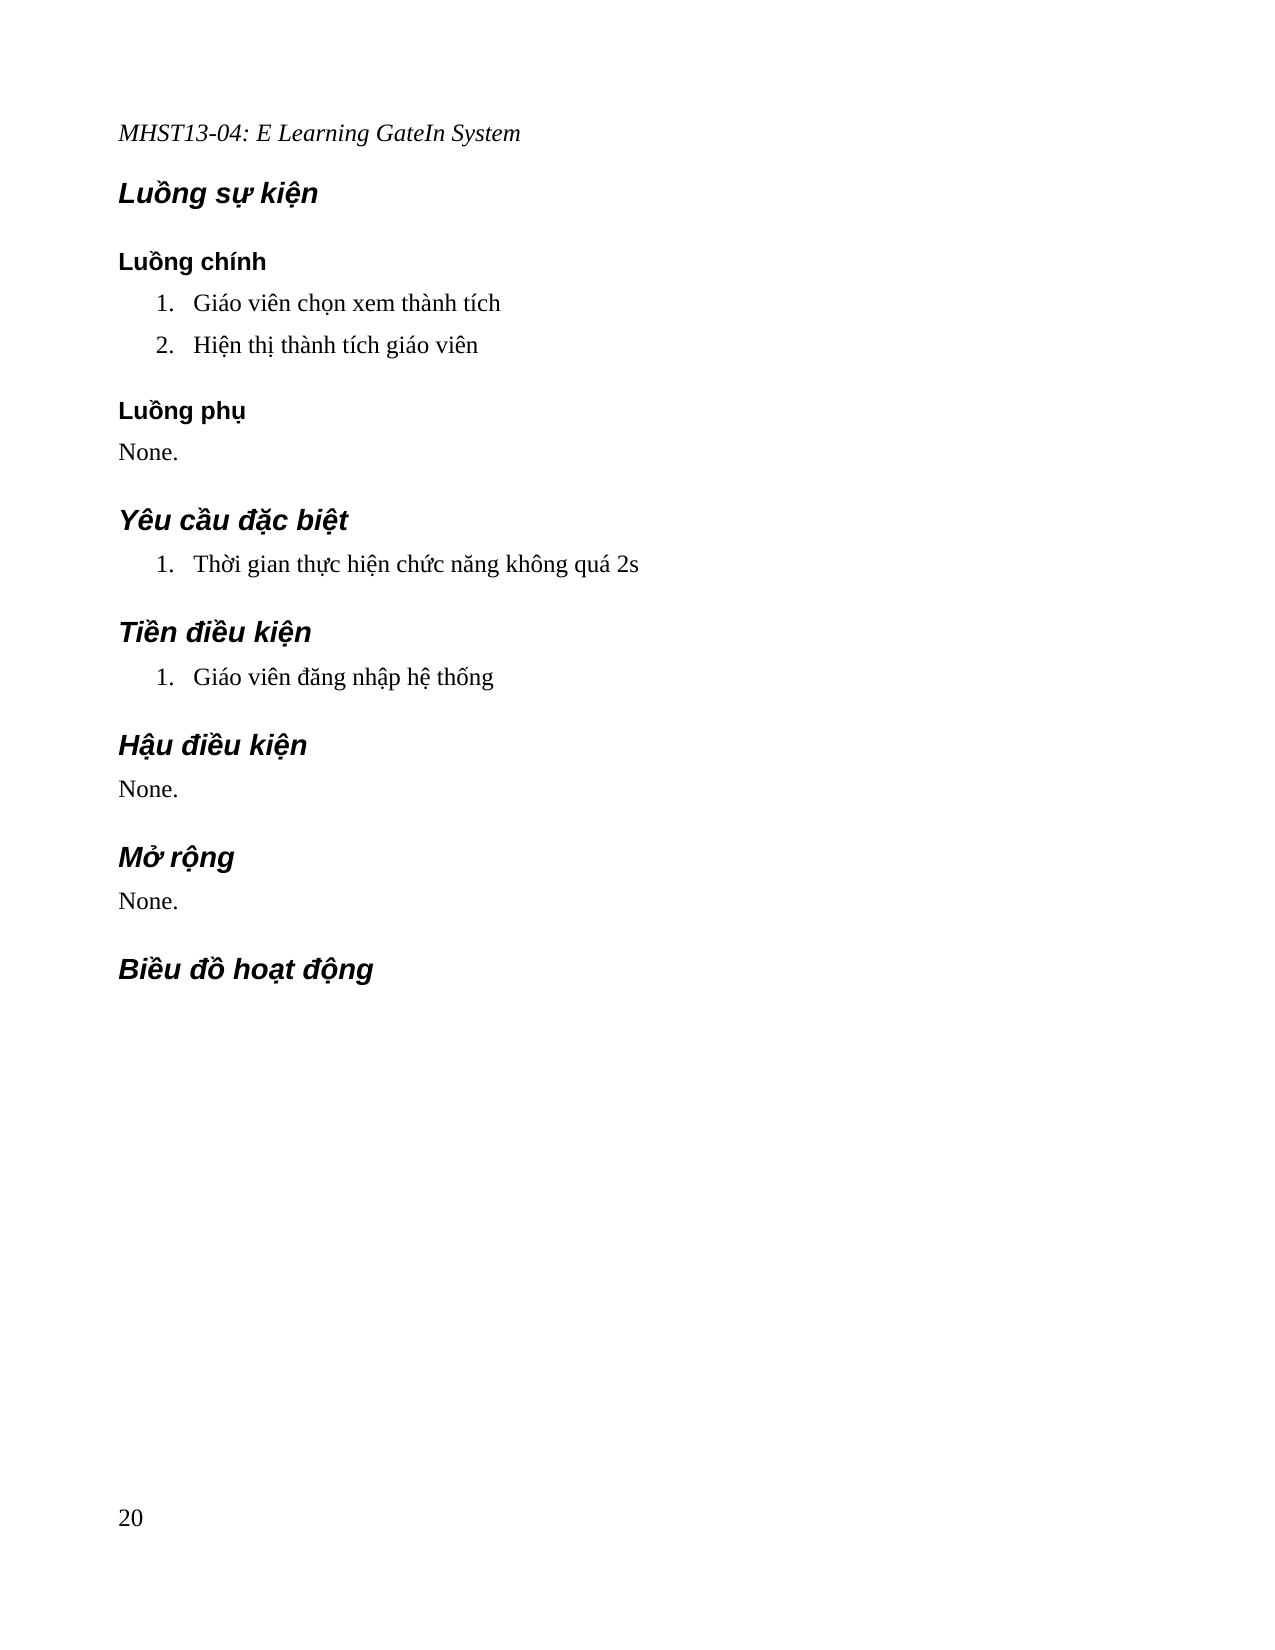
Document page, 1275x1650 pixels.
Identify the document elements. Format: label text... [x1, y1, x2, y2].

subtitle Biều đồ hoạt động [118, 952, 1157, 986]
subtitle Luồng sự kiện [118, 176, 1157, 210]
subtitle Luồng chính [118, 247, 1157, 276]
text None. [118, 774, 1157, 803]
text None. [118, 886, 1157, 915]
list Giáo viên đăng nhập hệ thống [156, 662, 1157, 690]
subtitle Luồng phụ [118, 396, 1157, 424]
subtitle Mở rộng [118, 840, 1157, 874]
list Hiện thị thành tích giáo viên [156, 330, 1157, 358]
subtitle Hậu điều kiện [118, 728, 1157, 761]
subtitle Tiền điều kiện [118, 616, 1157, 649]
list Giáo viên chọn xem thành tích [156, 288, 1157, 317]
subtitle Yêu cầu đặc biệt [118, 503, 1157, 537]
list Thời gian thực hiện chức năng không quá 2s [156, 549, 1157, 578]
text None. [118, 437, 1157, 466]
